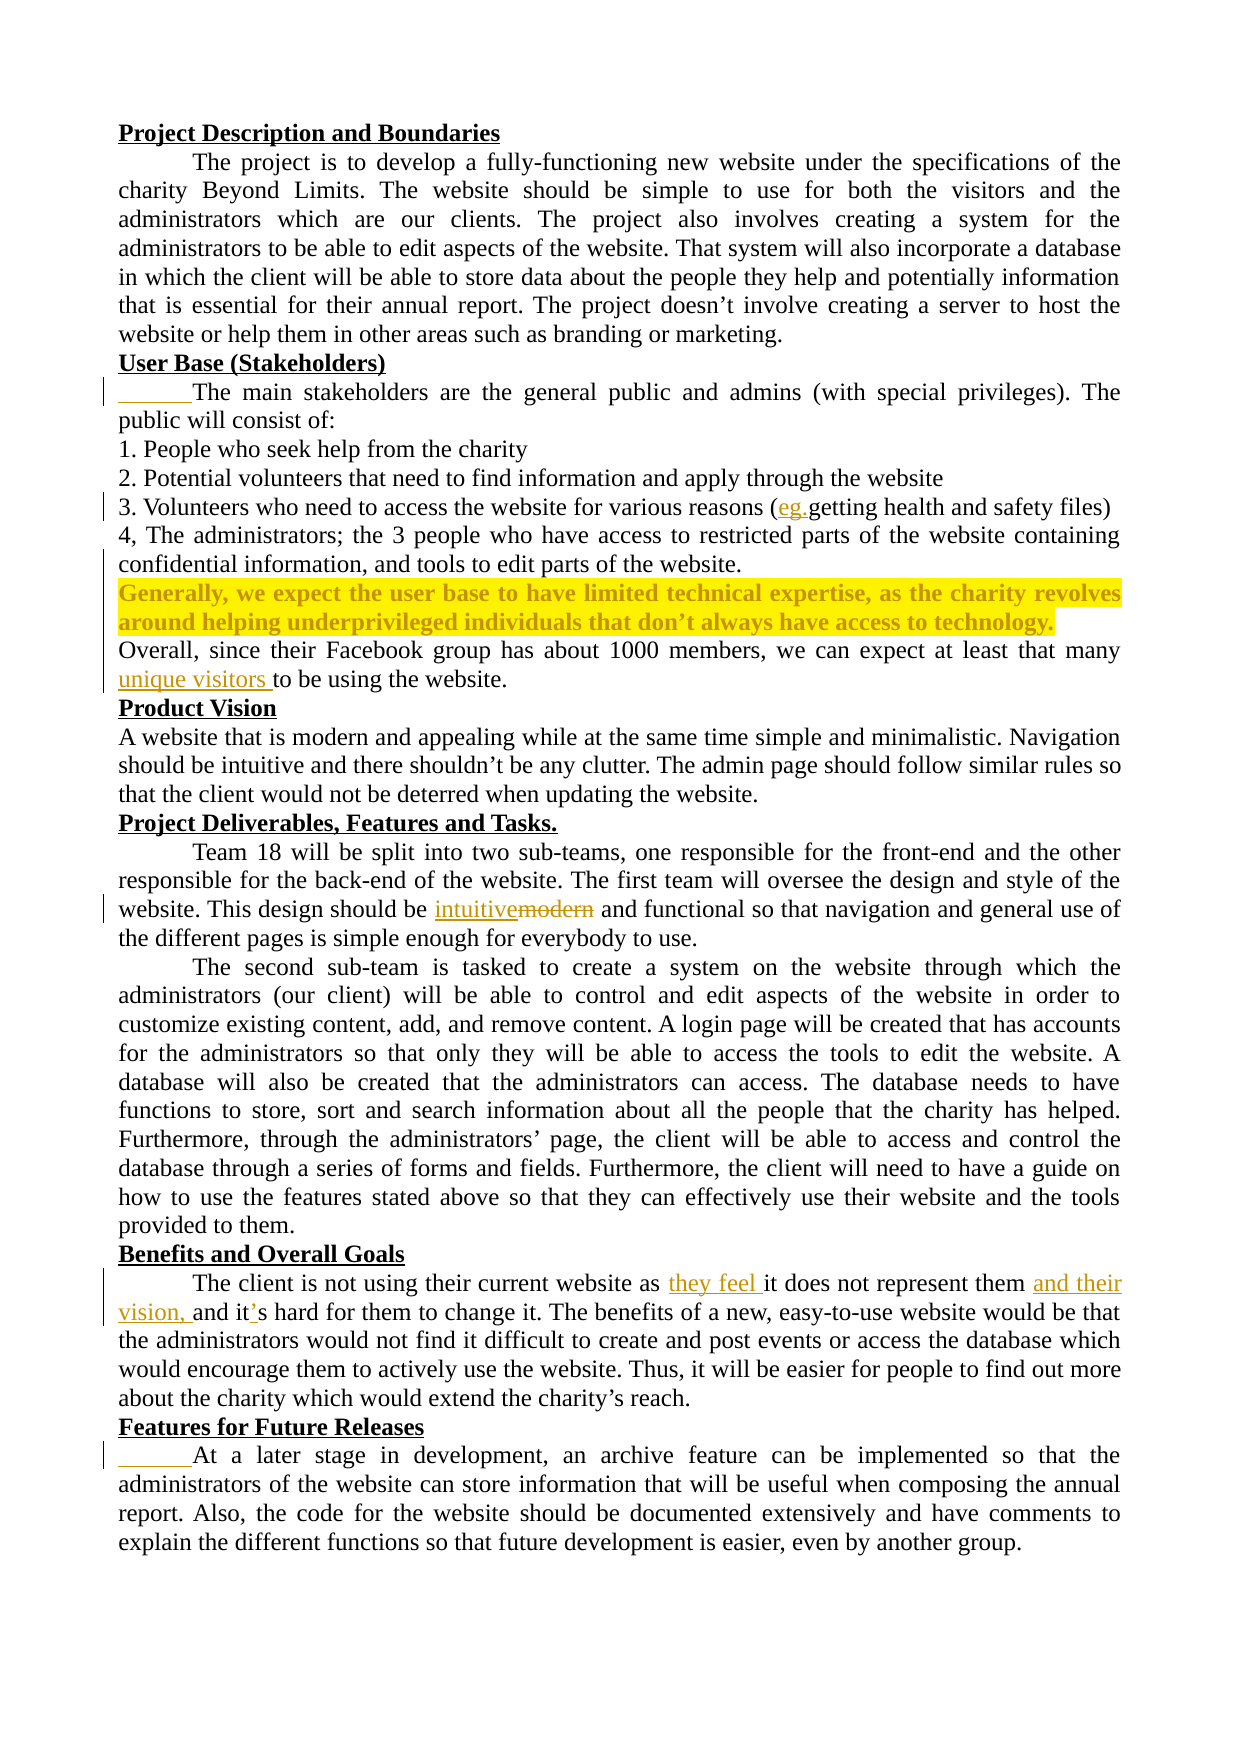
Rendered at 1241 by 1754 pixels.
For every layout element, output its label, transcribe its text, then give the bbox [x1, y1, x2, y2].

text The client is not using their current website as they feel it does not represent them and their vision, and it’s hard for them to change it. The benefits of a new, easy-to-use website would be that the administrators would not find it difficult to create and post events or access the database which would encourage them to actively use the website. Thus, it will be easier for people to find out more about the charity which would extend the charity’s reach. [118, 1268, 1122, 1412]
text Overall, since their Facebook group has about 1000 members, we can expect at least that many unique visitors to be using the website. [118, 636, 1122, 693]
text Project Deliverables, Features and Tasks. [118, 808, 1122, 837]
text 2. Potential volunteers that need to find information and apply through the website [118, 463, 1122, 492]
text Project Description and Boundaries [118, 118, 1122, 147]
text At a later stage in development, an archive feature can be implemented so that the administrators of the website can store information that will be useful when composing the annual report. Also, the code for the website should be documented extensively and have comments to explain the different functions so that future development is easier, even by another group. [118, 1441, 1122, 1556]
text Team 18 will be split into two sub-teams, one responsible for the front-end and the other responsible for the back-end of the website. The first team will oversee the design and style of the website. This design should be intuitive and functional so that navigation and general use of the different pages is simple enough for everybody to use. [118, 837, 1122, 952]
text The second sub-team is tasked to create a system on the website through which the administrators (our client) will be able to control and edit aspects of the website in order to customize existing content, add, and remove content. A login page will be created that has accounts for the administrators so that only they will be able to access the tools to edit the website. A database will also be created that the administrators can access. The database needs to have functions to store, sort and search information about all the people that the charity has helped. Furthermore, through the administrators’ page, the client will be able to access and control the database through a series of forms and fields. Furthermore, the client will need to have a guide on how to use the features stated above so that they can effectively use their website and the tools provided to them. [118, 952, 1122, 1239]
text The project is to develop a fully-functioning new website under the specifications of the charity Beyond Limits. The website should be simple to use for both the visitors and the administrators which are our clients. The project also involves creating a system for the administrators to be able to edit aspects of the website. That system will also incorporate a database in which the client will be able to store data about the people they help and potentially information that is essential for their annual report. The project doesn’t involve creating a server to host the website or help them in other areas such as branding or marketing. [118, 147, 1122, 348]
text Product Vision [118, 693, 1122, 722]
text Features for Future Releases [118, 1412, 1122, 1441]
text User Base (Stakeholders) [118, 348, 1122, 377]
text A website that is modern and appealing while at the same time simple and minimalistic. Navigation should be intuitive and there shouldn’t be any clutter. The admin page should follow similar rules so that the client would not be deterred when updating the website. [118, 722, 1122, 808]
text 1. People who seek help from the charity [118, 434, 1122, 463]
text 3. Volunteers who need to access the website for various reasons (eg.getting health and safety files) [118, 492, 1122, 521]
text The main stakeholders are the general public and admins (with special privileges). The public will consist of: [118, 377, 1122, 434]
text Benefits and Overall Goals [118, 1239, 1122, 1268]
text 4, The administrators; the 3 people who have access to restricted parts of the website containing confidential information, and tools to edit parts of the website. [118, 521, 1122, 578]
text Generally, we expect the user base to have limited technical expertise, as the charity revolves around helping underprivileged individuals that don’t always have access to technology. [118, 578, 1122, 636]
